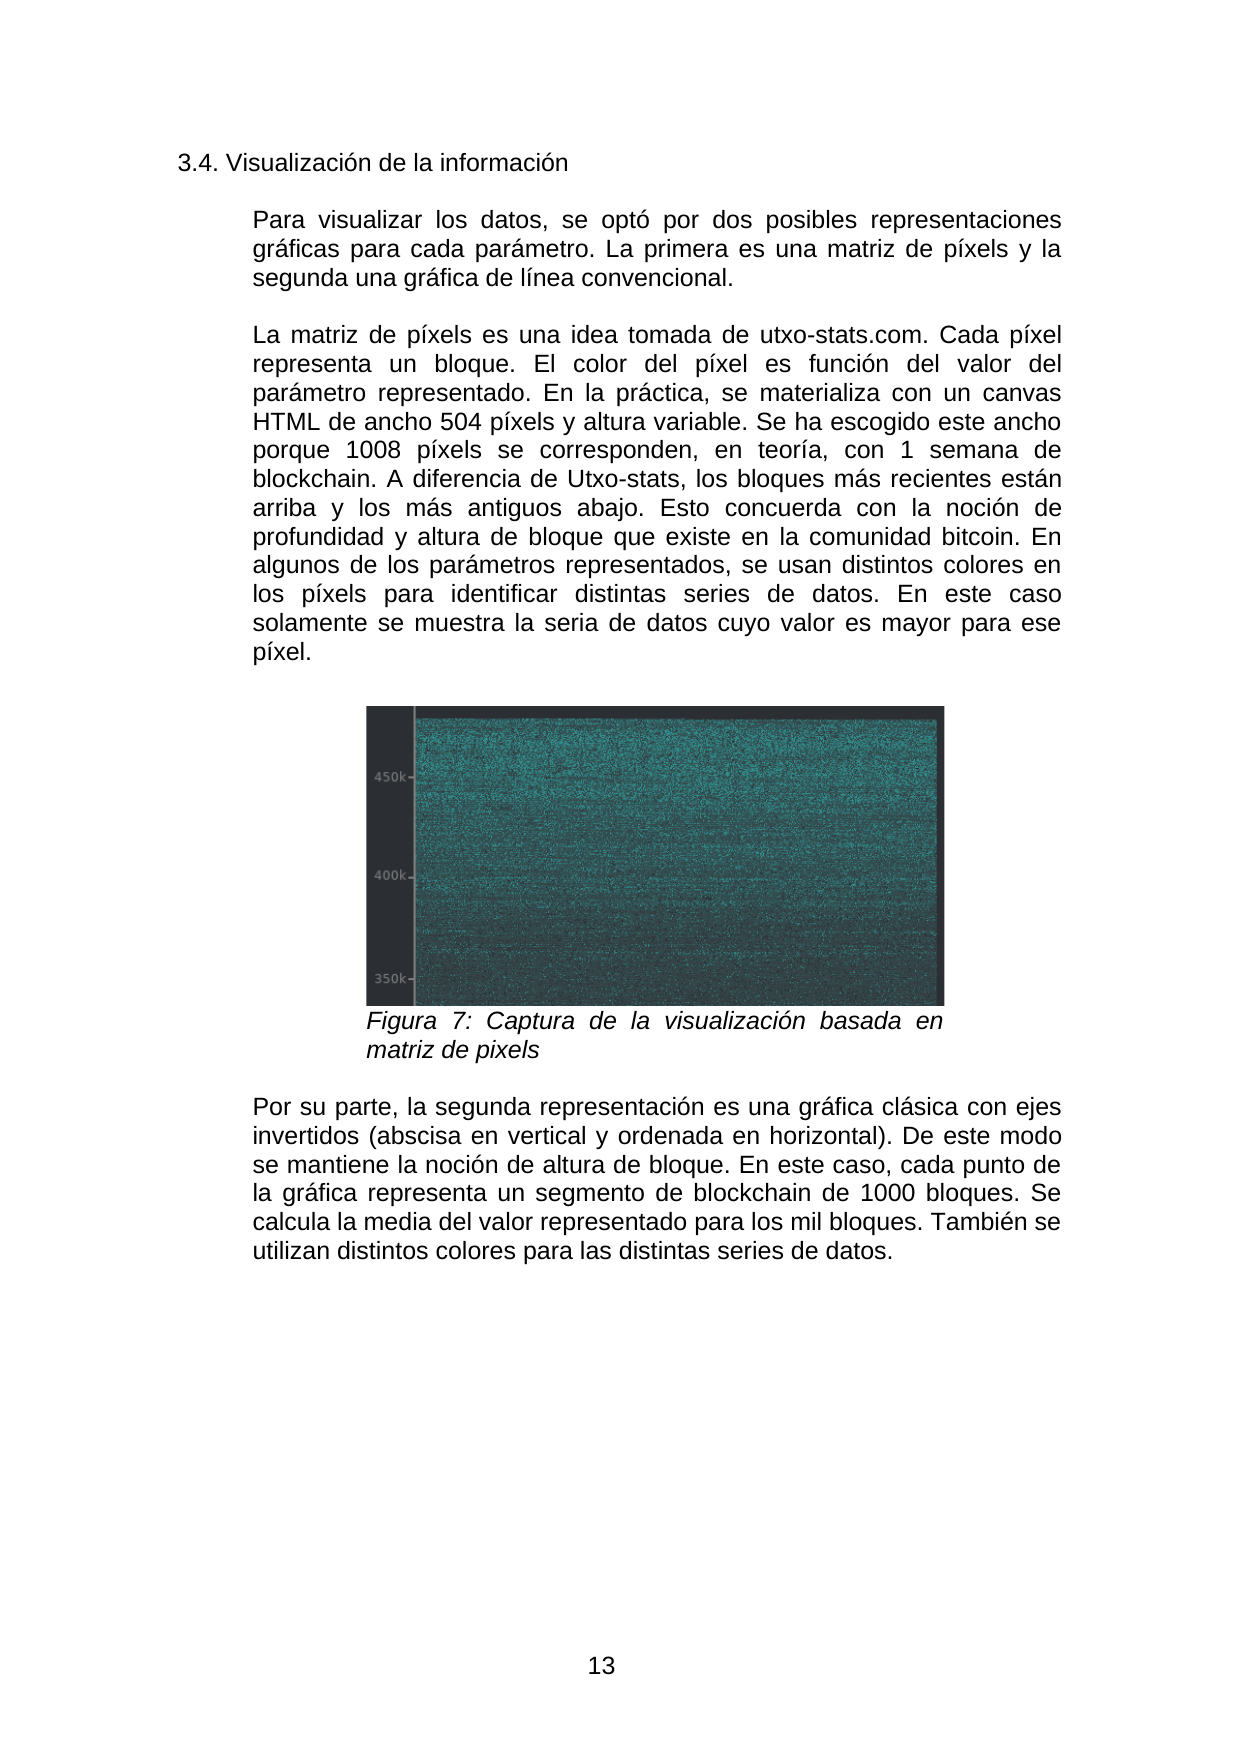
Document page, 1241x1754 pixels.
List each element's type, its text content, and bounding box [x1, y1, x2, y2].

picture [366, 706, 945, 1006]
text La matriz de píxels es una idea tomada de utxo-stats.com. Cada píxel representa un bloque. El color del píxel es función del valor del parámetro representado. En la práctica, se materializa con un canvas HTML de ancho 504 píxels y altura variable. Se ha escogido este ancho porque 1008 píxels se corresponden, en teoría, con 1 semana de blockchain. A diferencia de Utxo-stats, los bloques más recientes están arriba y los más antiguos abajo. Esto concuerda con la noción de profundidad y altura de bloque que existe en la comunidad bitcoin. En algunos de los parámetros representados, se usan distintos colores en los píxels para identificar distintas series de datos. En este caso solamente se muestra la seria de datos cuyo valor es mayor para ese píxel. [252, 320, 1063, 665]
text Por su parte, la segunda representación es una gráfica clásica con ejes invertidos (abscisa en vertical y ordenada en horizontal). De este modo se mantiene la noción de altura de bloque. En este caso, cada punto de la gráfica representa un segmento de blockchain de 1000 bloques. Se calcula la media del valor representado para los mil bloques. También se utilizan distintos colores para las distintas series de datos. [252, 1092, 1063, 1265]
text Figura 7: Captura de la visualización basada en matriz de pixels [366, 1006, 944, 1063]
subtitle 3.4. Visualización de la información [177, 148, 1063, 176]
text Para visualizar los datos, se optó por dos posibles representaciones gráficas para cada parámetro. La primera es una matriz de píxels y la segunda una gráfica de línea convencional. [252, 205, 1063, 291]
